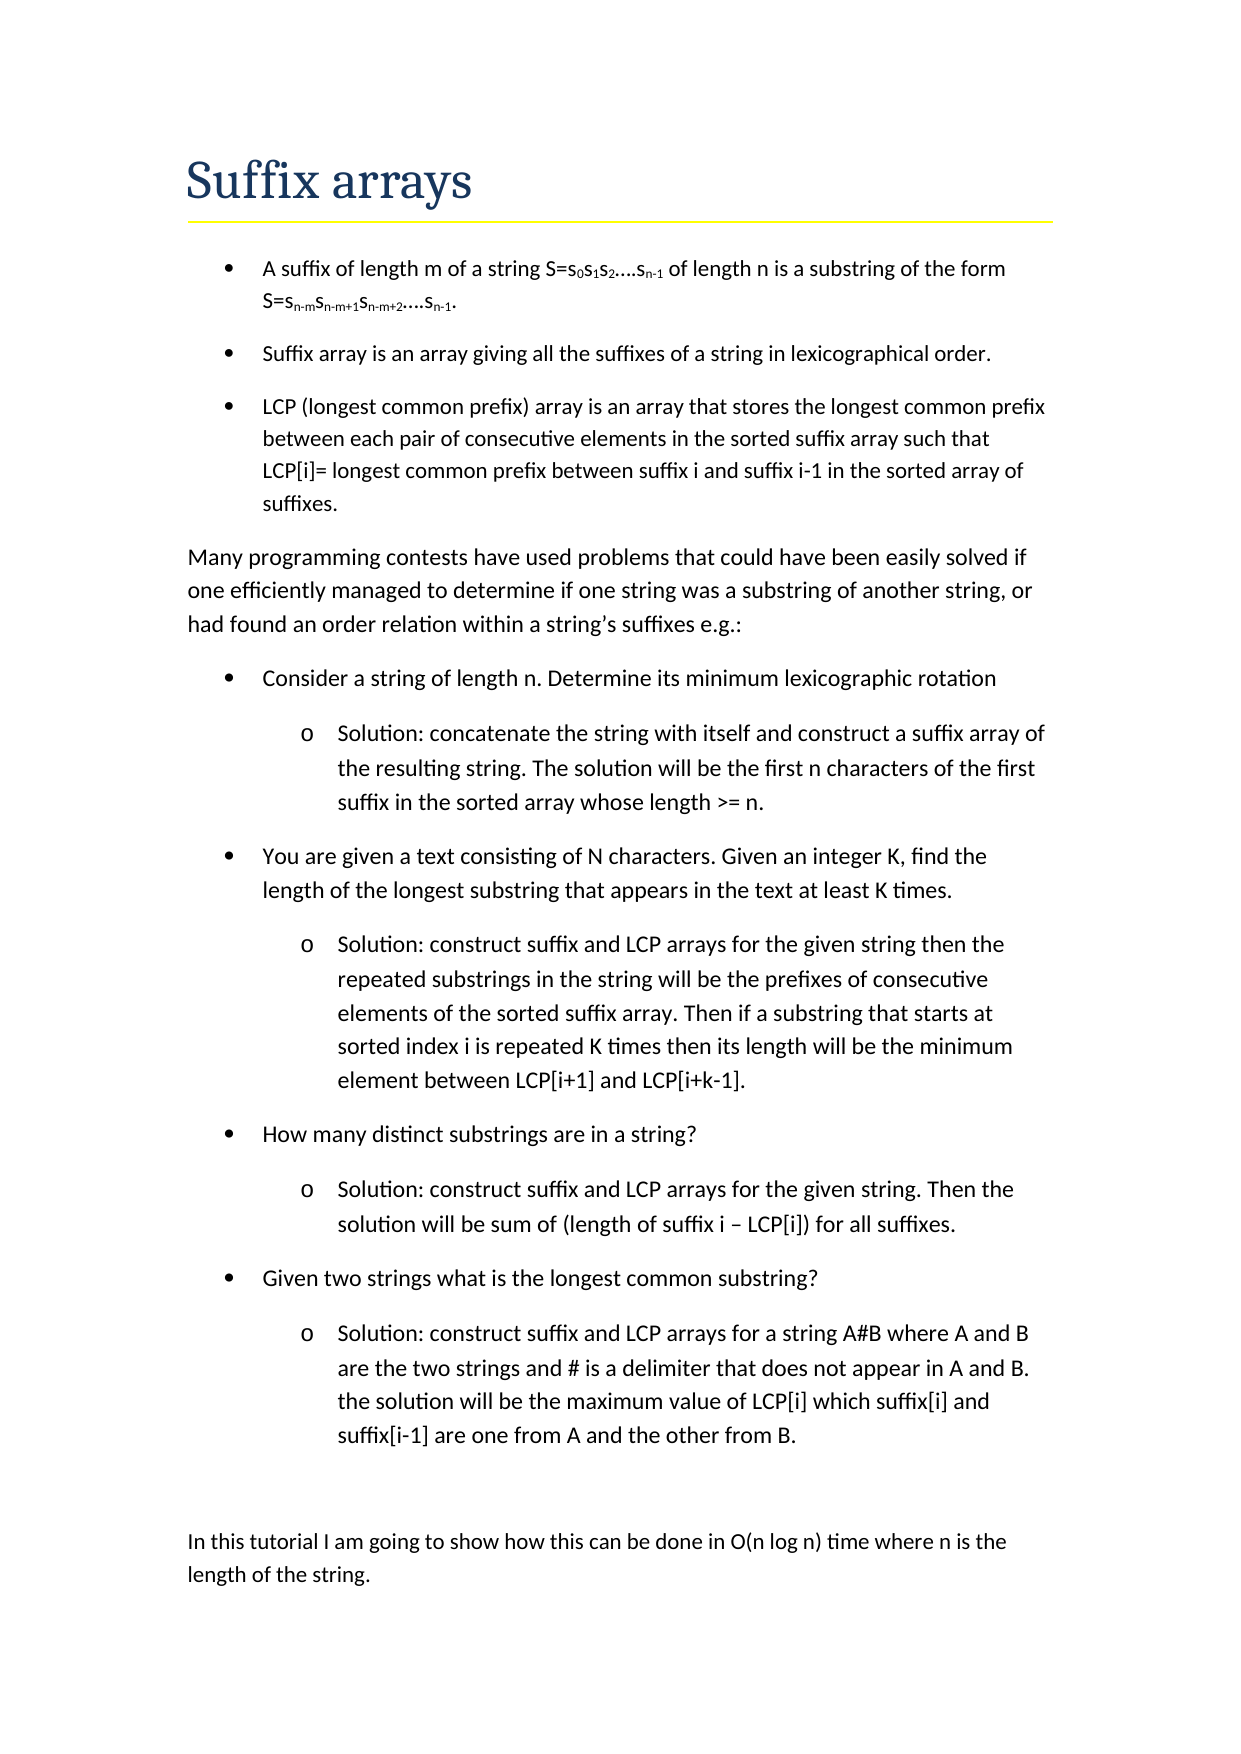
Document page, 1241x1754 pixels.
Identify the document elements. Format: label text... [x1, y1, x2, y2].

list You are given a text consisting of N characters. Given an integer K, find the length of the longest substring that appears in the text at least K times. [225, 841, 1053, 904]
list Solution: construct suffix and LCP arrays for the given string. Then the solution will be sum of (length of suffix i – LCP[i]) for all suffixes. [300, 1174, 1053, 1238]
subtitle Suffix arrays [187, 150, 1053, 223]
list Solution: construct suffix and LCP arrays for a string A#B where A and B are the two strings and # is a delimiter that does not appear in A and B. the solution will be the maximum value of LCP[i] which suffix[i] and suffix[i-1] are one from A and the other from B. [300, 1318, 1053, 1449]
text Many programming contests have used problems that could have been easily solved if one efficiently managed to determine if one string was a substring of another string, or had found an order relation within a string’s suffixes e.g.: [187, 542, 1053, 638]
list Solution: construct suffix and LCP arrays for the given string then the repeated substrings in the string will be the prefixes of consecutive elements of the sorted suffix array. Then if a substring that starts at sorted index i is repeated K times then its length will be the minimum element between LCP[i+1] and LCP[i+k-1]. [300, 929, 1053, 1094]
list Solution: concatenate the string with itself and construct a suffix array of the resulting string. The solution will be the first n characters of the first suffix in the sorted array whose length >= n. [300, 718, 1053, 816]
list A suffix of length m of a string S=s0s1s2….sn-1 of length n is a substring of the form S=sn-msn-m+1sn-m+2….s­n-1. [225, 254, 1053, 314]
list Consider a string of length n. Determine its minimum lexicographic rotation [225, 663, 1053, 693]
list LCP (longest common prefix) array is an array that stores the longest common prefix between each pair of consecutive elements in the sorted suffix array such that LCP[i]= longest common prefix between suffix i and suffix i-1 in the sorted array of suffixes. [225, 392, 1053, 517]
list Suffix array is an array giving all the suffixes of a string in lexicographical order. [225, 339, 1053, 367]
list Given two strings what is the longest common substring? [225, 1263, 1053, 1293]
list How many distinct substrings are in a string? [225, 1119, 1053, 1149]
text In this tutorial I am going to show how this can be done in O(n log n) time where n is the length of the string. [187, 1527, 1053, 1588]
